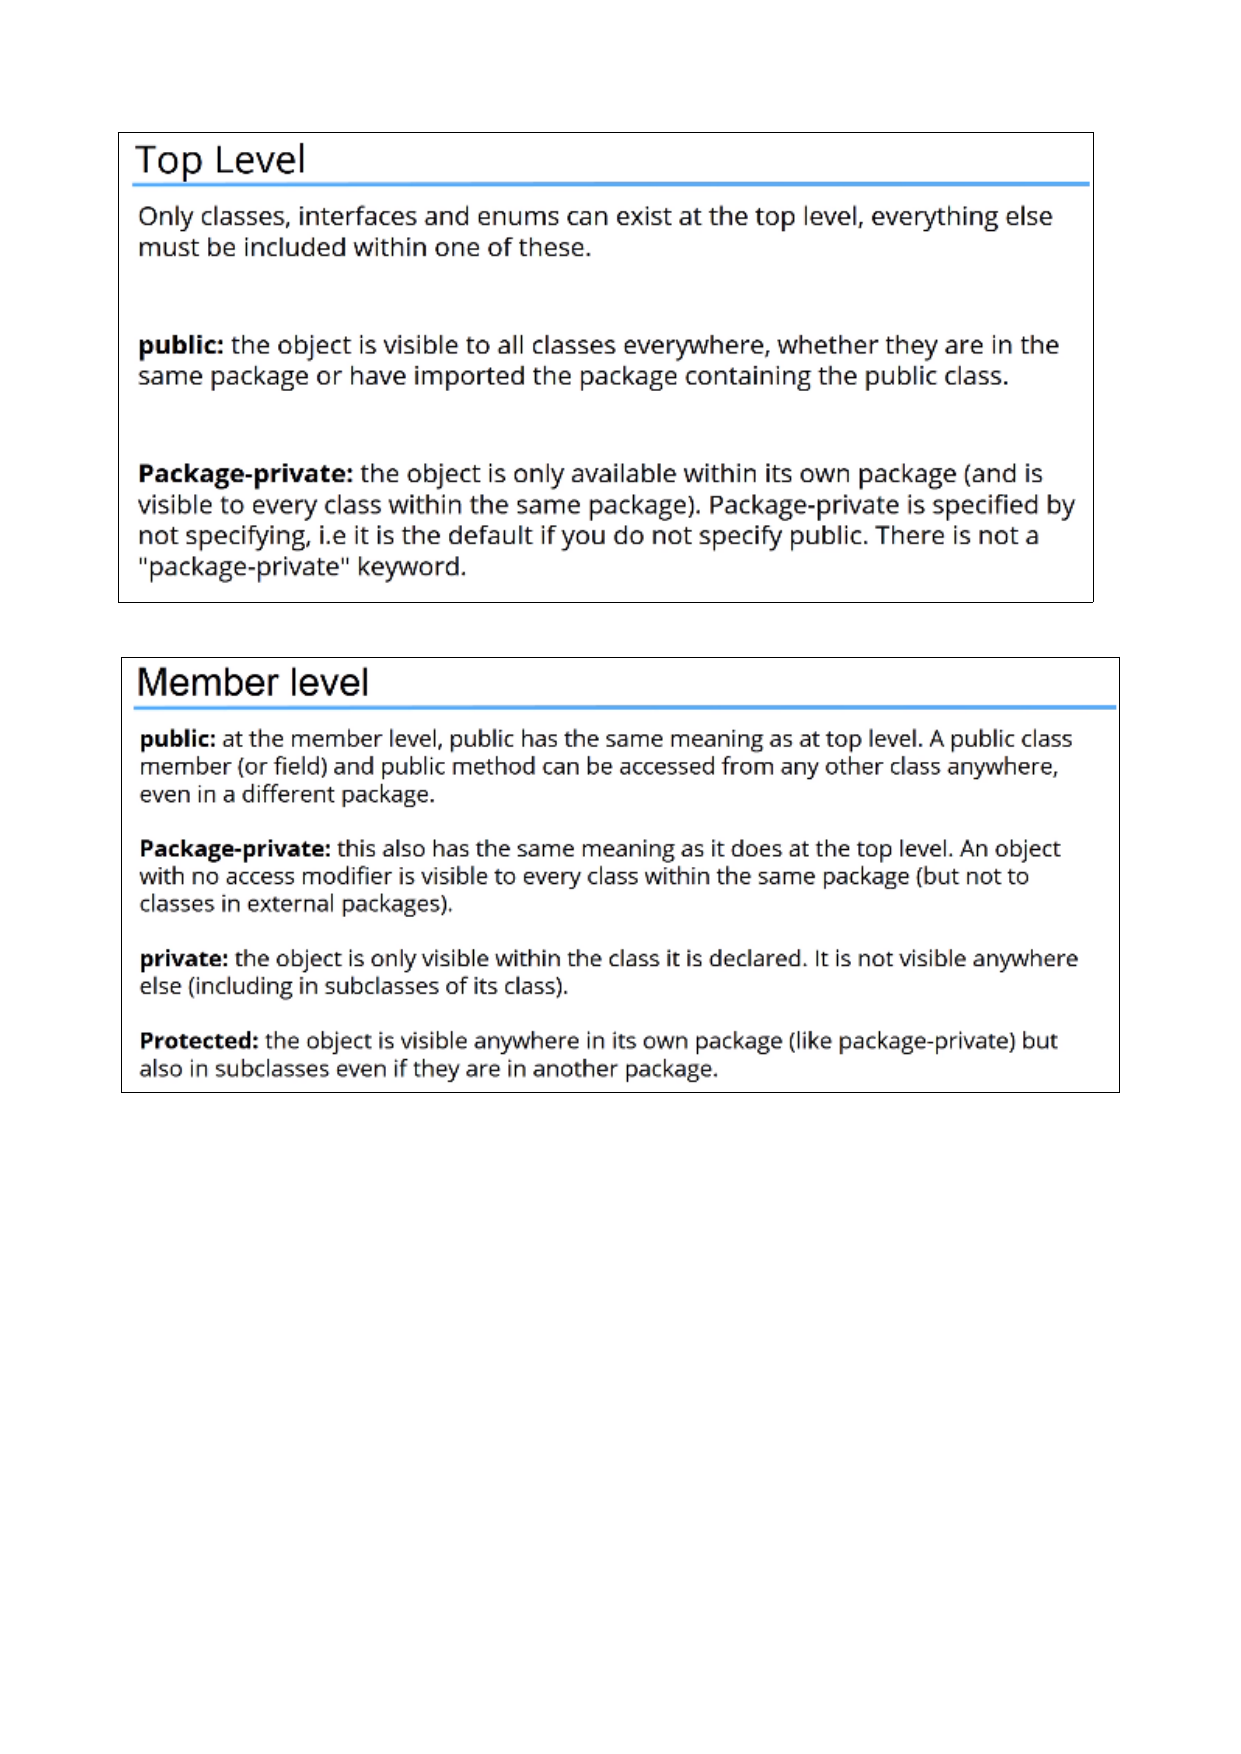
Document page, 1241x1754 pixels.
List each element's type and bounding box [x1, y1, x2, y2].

picture [123, 659, 1117, 1090]
picture [120, 135, 1090, 600]
